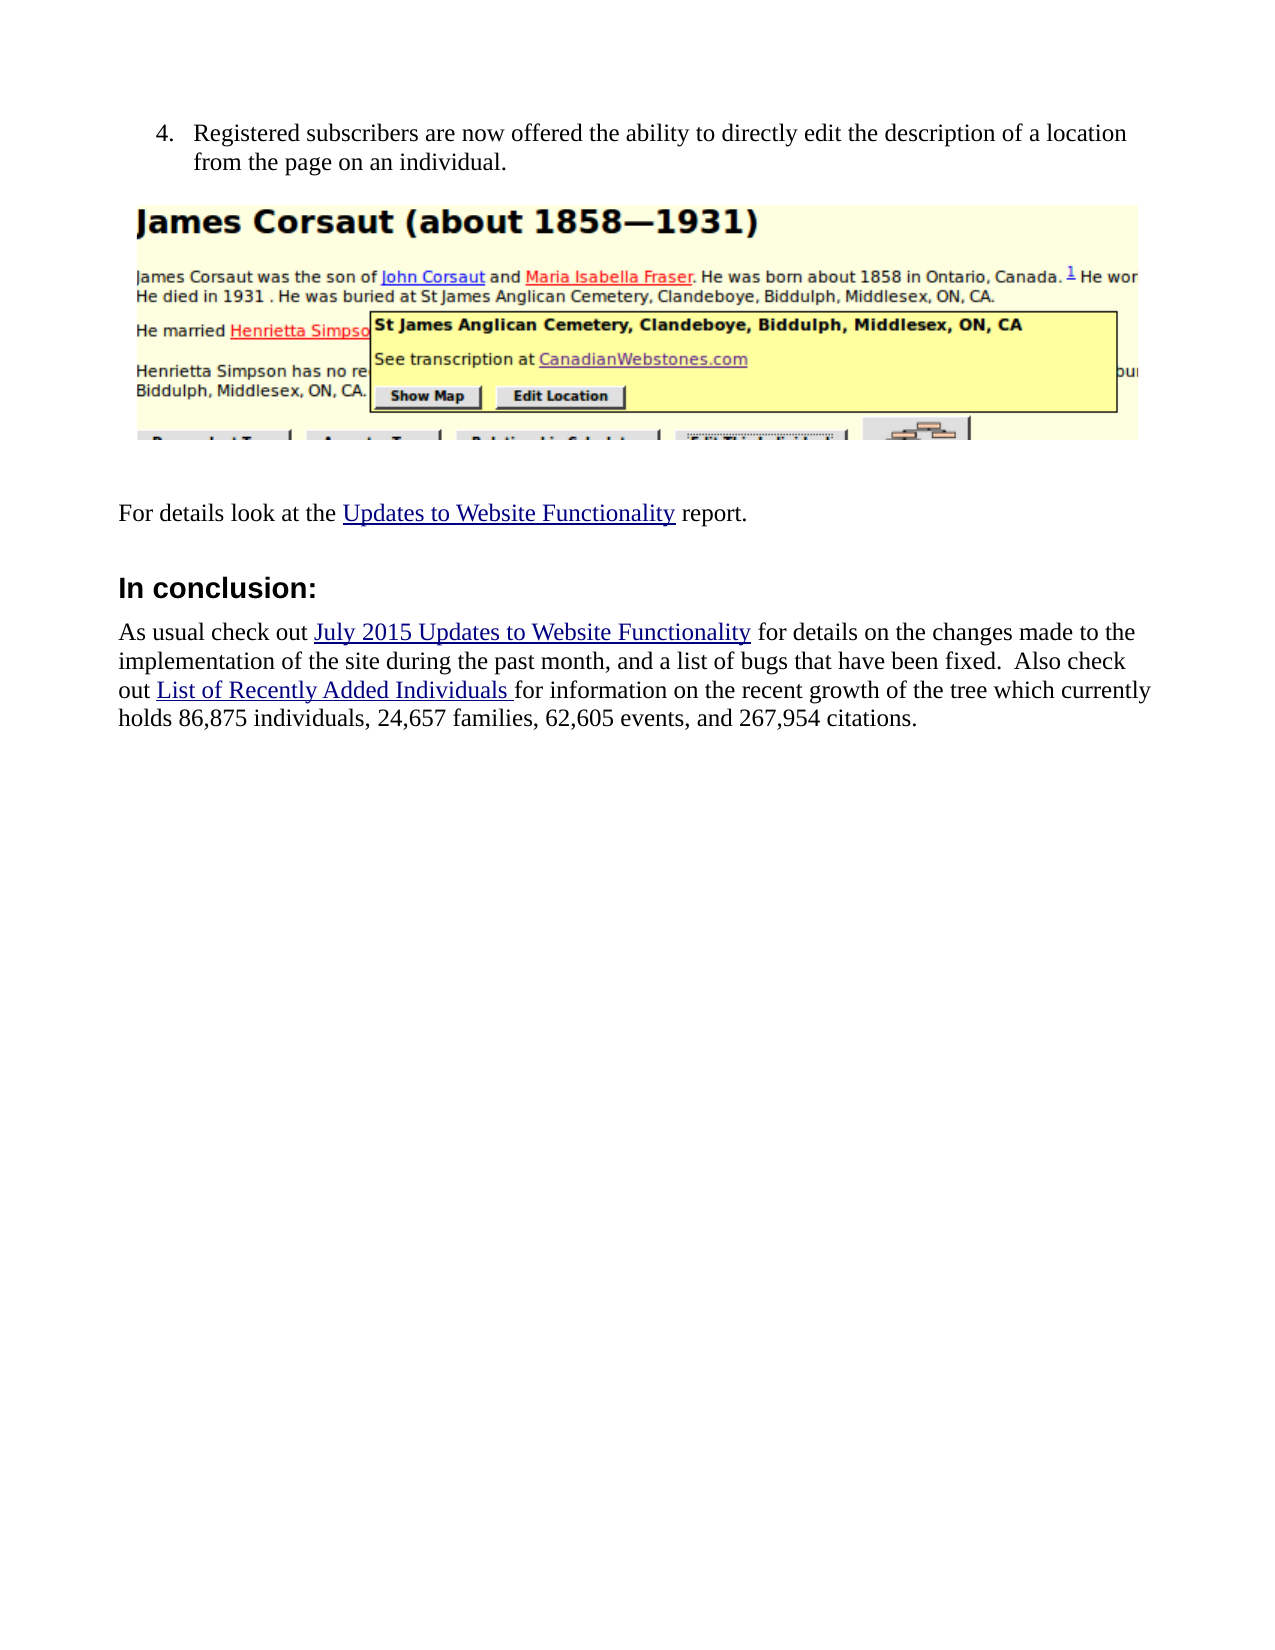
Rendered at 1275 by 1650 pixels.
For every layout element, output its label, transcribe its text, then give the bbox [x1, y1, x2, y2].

list Registered subscribers are now offered the ability to directly edit the description of a location from the page on an individual. [156, 118, 1157, 176]
text For details look at the Updates to Website Functionality report. [118, 498, 1157, 527]
picture [136, 205, 1139, 440]
subtitle In conclusion: [118, 571, 1157, 605]
text As usual check out July 2015 Updates to Website Functionality for details on the changes made to the implementation of the site during the past month, and a list of bugs that have been fixed. Also check out List of Recently Added Individuals for information on the recent growth of the tree which currently holds 86,875 individuals, 24,657 families, 62,605 events, and 267,954 citations. [118, 617, 1157, 732]
